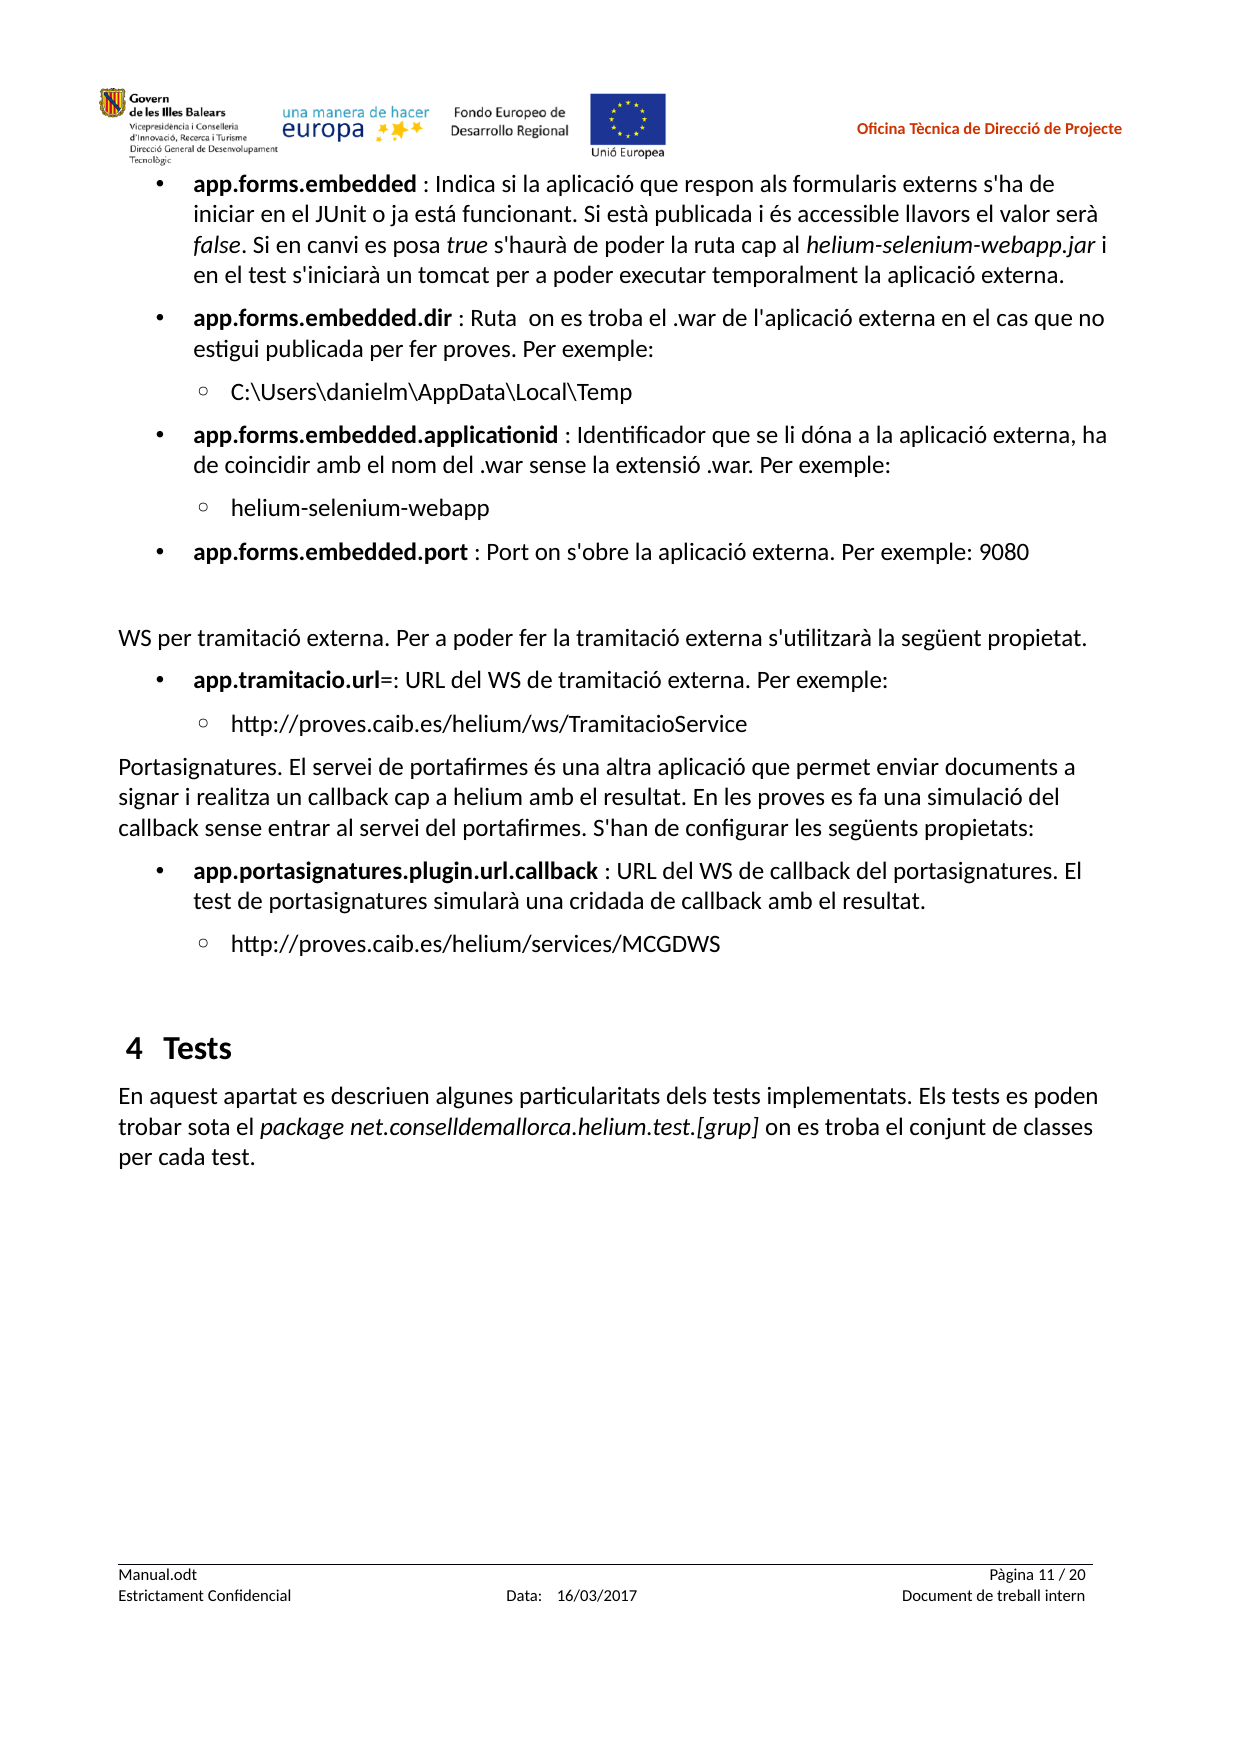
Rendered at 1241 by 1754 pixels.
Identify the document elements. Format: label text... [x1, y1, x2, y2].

subtitle Tests [118, 1027, 1122, 1068]
list C:\Users\danielm\AppData\Local\Temp [193, 376, 1122, 407]
list http://proves.caib.es/helium/services/MCGDWS [193, 928, 1122, 959]
text En aquest apartat es descriuen algunes particularitats dels tests implementats. Els tests es poden trobar sota el package net.conselldemallorca.helium.test.[grup] on es troba el conjunt de classes per cada test. [118, 1080, 1122, 1172]
list http://proves.caib.es/helium/ws/TramitacioService [193, 708, 1122, 738]
text Portasignatures. El servei de portafirmes és una altra aplicació que permet enviar documents a signar i realitza un callback cap a helium amb el resultat. En les proves es fa una simulació del callback sense entrar al servei del portafirmes. S'han de configurar les següents propietats: [118, 751, 1122, 842]
list app.tramitacio.url=: URL del WS de tramitació externa. Per exemple: [156, 665, 1122, 695]
list app.forms.embedded : Indica si la aplicació que respon als formularis externs s'ha de iniciar en el JUnit o ja está funcionant. Si està publicada i és accessible llavors el valor serà false. Si en canvi es posa true s'haurà de poder la ruta cap al helium-selenium-webapp.jar i en el test s'iniciarà un tomcat per a poder executar temporalment la aplicació externa. [156, 168, 1122, 290]
list app.forms.embedded.dir : Ruta on es troba el .war de l'aplicació externa en el cas que no estigui publicada per fer proves. Per exemple: [156, 302, 1122, 363]
picture [99, 87, 668, 166]
list app.portasignatures.plugin.url.callback : URL del WS de callback del portasignatures. El test de portasignatures simularà una cridada de callback amb el resultat. [156, 855, 1122, 916]
list app.forms.embedded.port : Port on s'obre la aplicació externa. Per exemple: 9080 [156, 536, 1122, 566]
list app.forms.embedded.applicationid : Identificador que se li dóna a la aplicació externa, ha de coincidir amb el nom del .war sense la extensió .war. Per exemple: [156, 419, 1122, 480]
text WS per tramitació externa. Per a poder fer la tramitació externa s'utilitzarà la següent propietat. [118, 622, 1122, 652]
list helium-selenium-webapp [193, 493, 1122, 523]
